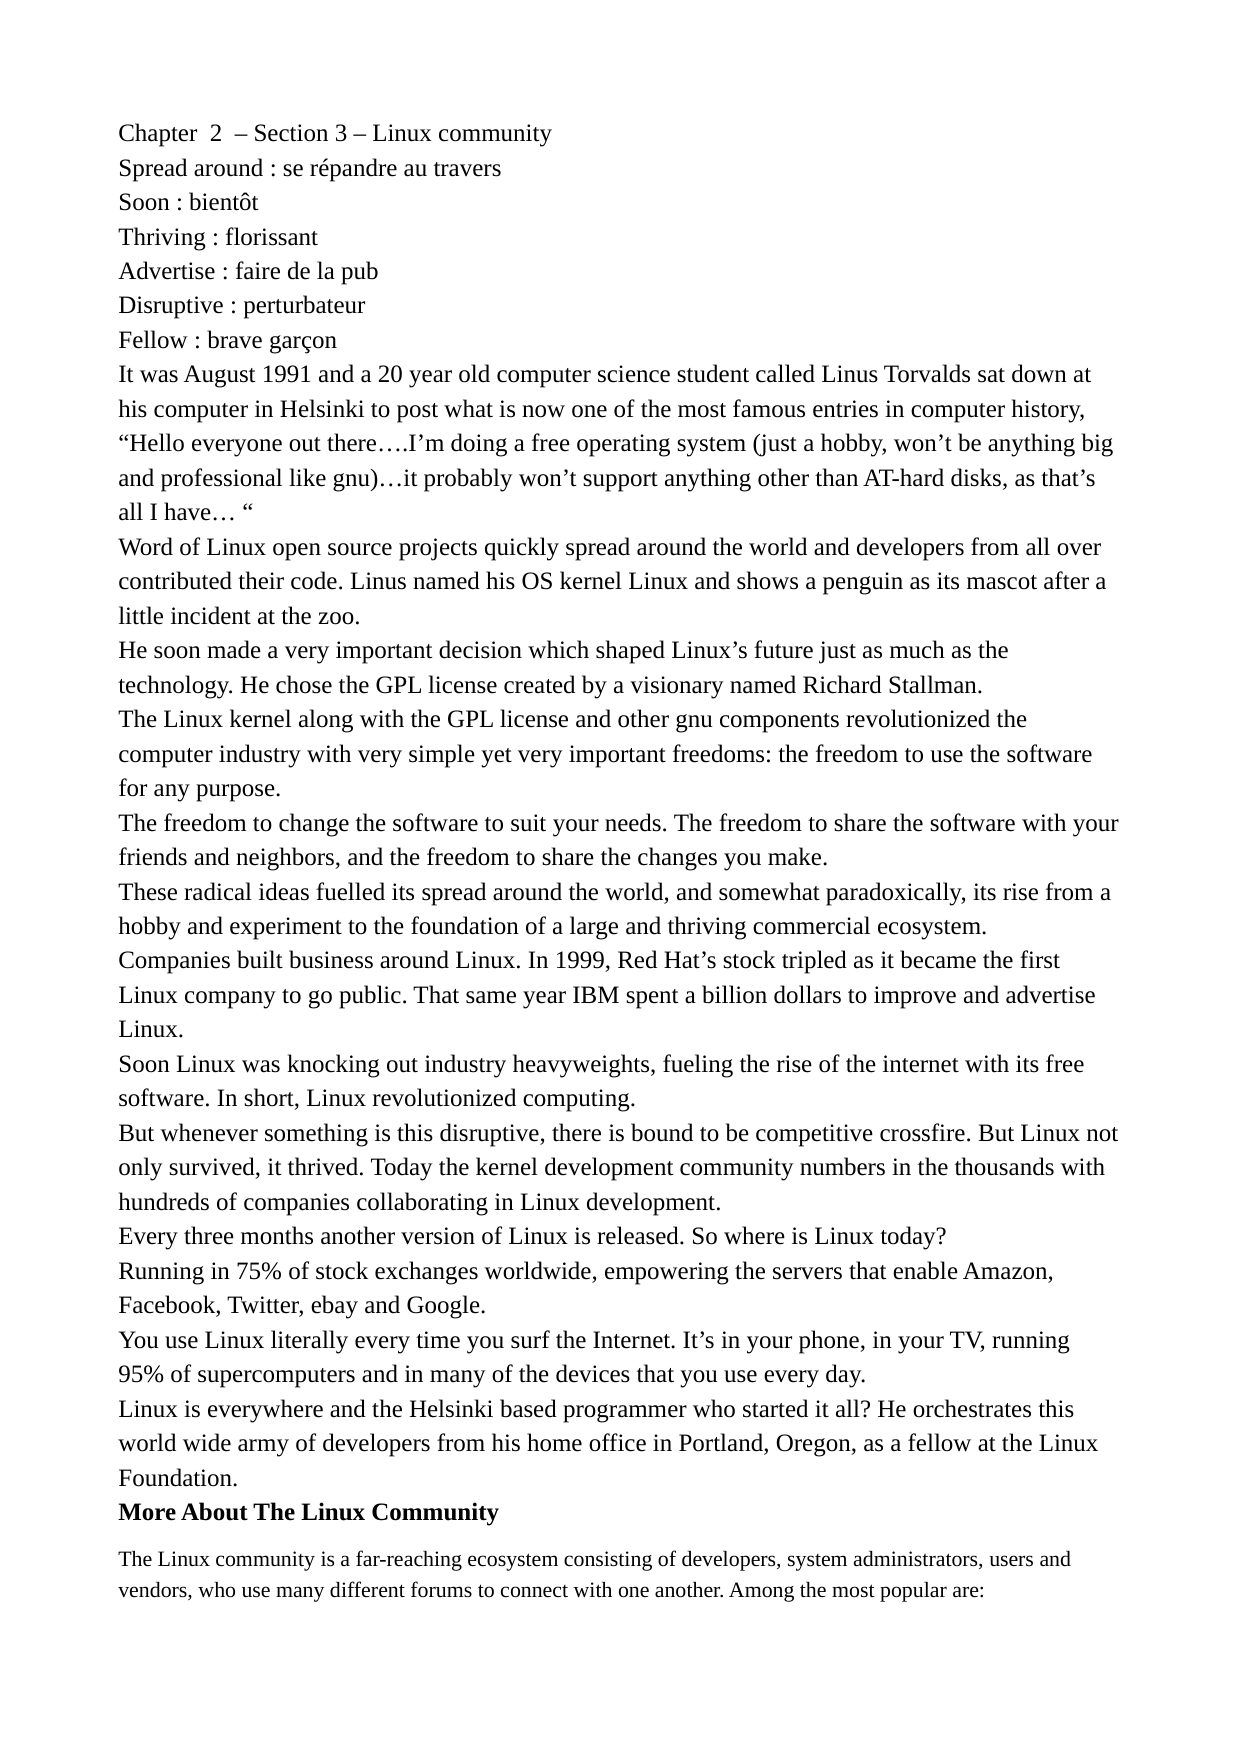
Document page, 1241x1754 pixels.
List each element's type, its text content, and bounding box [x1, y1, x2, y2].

text He soon made a very important decision which shaped Linux’s future just as much as the technology. He chose the GPL license created by a visionary named Richard Stallman. [118, 635, 1122, 698]
text Word of Linux open source projects quickly spread around the world and developers from all over contributed their code. Linus named his OS kernel Linux and shows a penguin as its mascot after a little incident at the zoo. [118, 532, 1122, 629]
text Thriving : florissant [118, 222, 1122, 250]
text Soon Linux was knocking out industry heavyweights, fueling the rise of the internet with its free software. In short, Linux revolutionized computing. [118, 1049, 1122, 1112]
text Disruptive : perturbateur [118, 291, 1122, 319]
text More About The Linux Community [118, 1497, 1122, 1526]
text The Linux kernel along with the GPL license and other gnu components revolutionized the computer industry with very simple yet very important freedoms: the freedom to use the software for any purpose. [118, 704, 1122, 802]
text But whenever something is this disruptive, there is bound to be competitive crossfire. But Linux not only survived, it thrived. Today the kernel development community numbers in the thousands with hundreds of companies collaborating in Linux development. [118, 1118, 1122, 1216]
text Advertise : faire de la pub [118, 256, 1122, 285]
text Companies built business around Linux. In 1999, Red Hat’s stock tripled as it became the first Linux company to go public. That same year IBM spent a billion dollars to improve and advertise Linux. [118, 946, 1122, 1043]
text Soon : bientôt [118, 187, 1122, 216]
text You use Linux literally every time you surf the Internet. It’s in your phone, in your TV, running 95% of supercomputers and in many of the devices that you use every day. [118, 1325, 1122, 1388]
text The freedom to change the software to suit your needs. The freedom to share the software with your friends and neighbors, and the freedom to share the changes you make. [118, 808, 1122, 871]
text Linux is everywhere and the Helsinki based programmer who started it all? He orchestrates this world wide army of developers from his home office in Portland, Oregon, as a fellow at the Linux Foundation. [118, 1394, 1122, 1492]
text Fellow : brave garçon [118, 325, 1122, 354]
text Every three months another version of Linux is released. So where is Linux today? [118, 1221, 1122, 1250]
text These radical ideas fuelled its spread around the world, and somewhat paradoxically, its rise from a hobby and experiment to the foundation of a large and thriving commercial ecosystem. [118, 877, 1122, 940]
text Chapter 2 – Section 3 – Linux community [118, 118, 1122, 147]
text Running in 75% of stock exchanges worldwide, empowering the servers that enable Amazon, Facebook, Twitter, ebay and Google. [118, 1256, 1122, 1319]
text The Linux community is a far-reaching ecosystem consisting of developers, system administrators, users and vendors, who use many different forums to connect with one another. Among the most popular are: [118, 1546, 1122, 1602]
text Spread around : se répandre au travers [118, 153, 1122, 181]
text It was August 1991 and a 20 year old computer science student called Linus Torvalds sat down at his computer in Helsinki to post what is now one of the most famous entries in computer history, “Hello everyone out there….I’m doing a free operating system (just a hobby, won’t be anything big and professional like gnu)…it probably won’t support anything other than AT-hard disks, as that’s all I have… “ [118, 359, 1122, 526]
